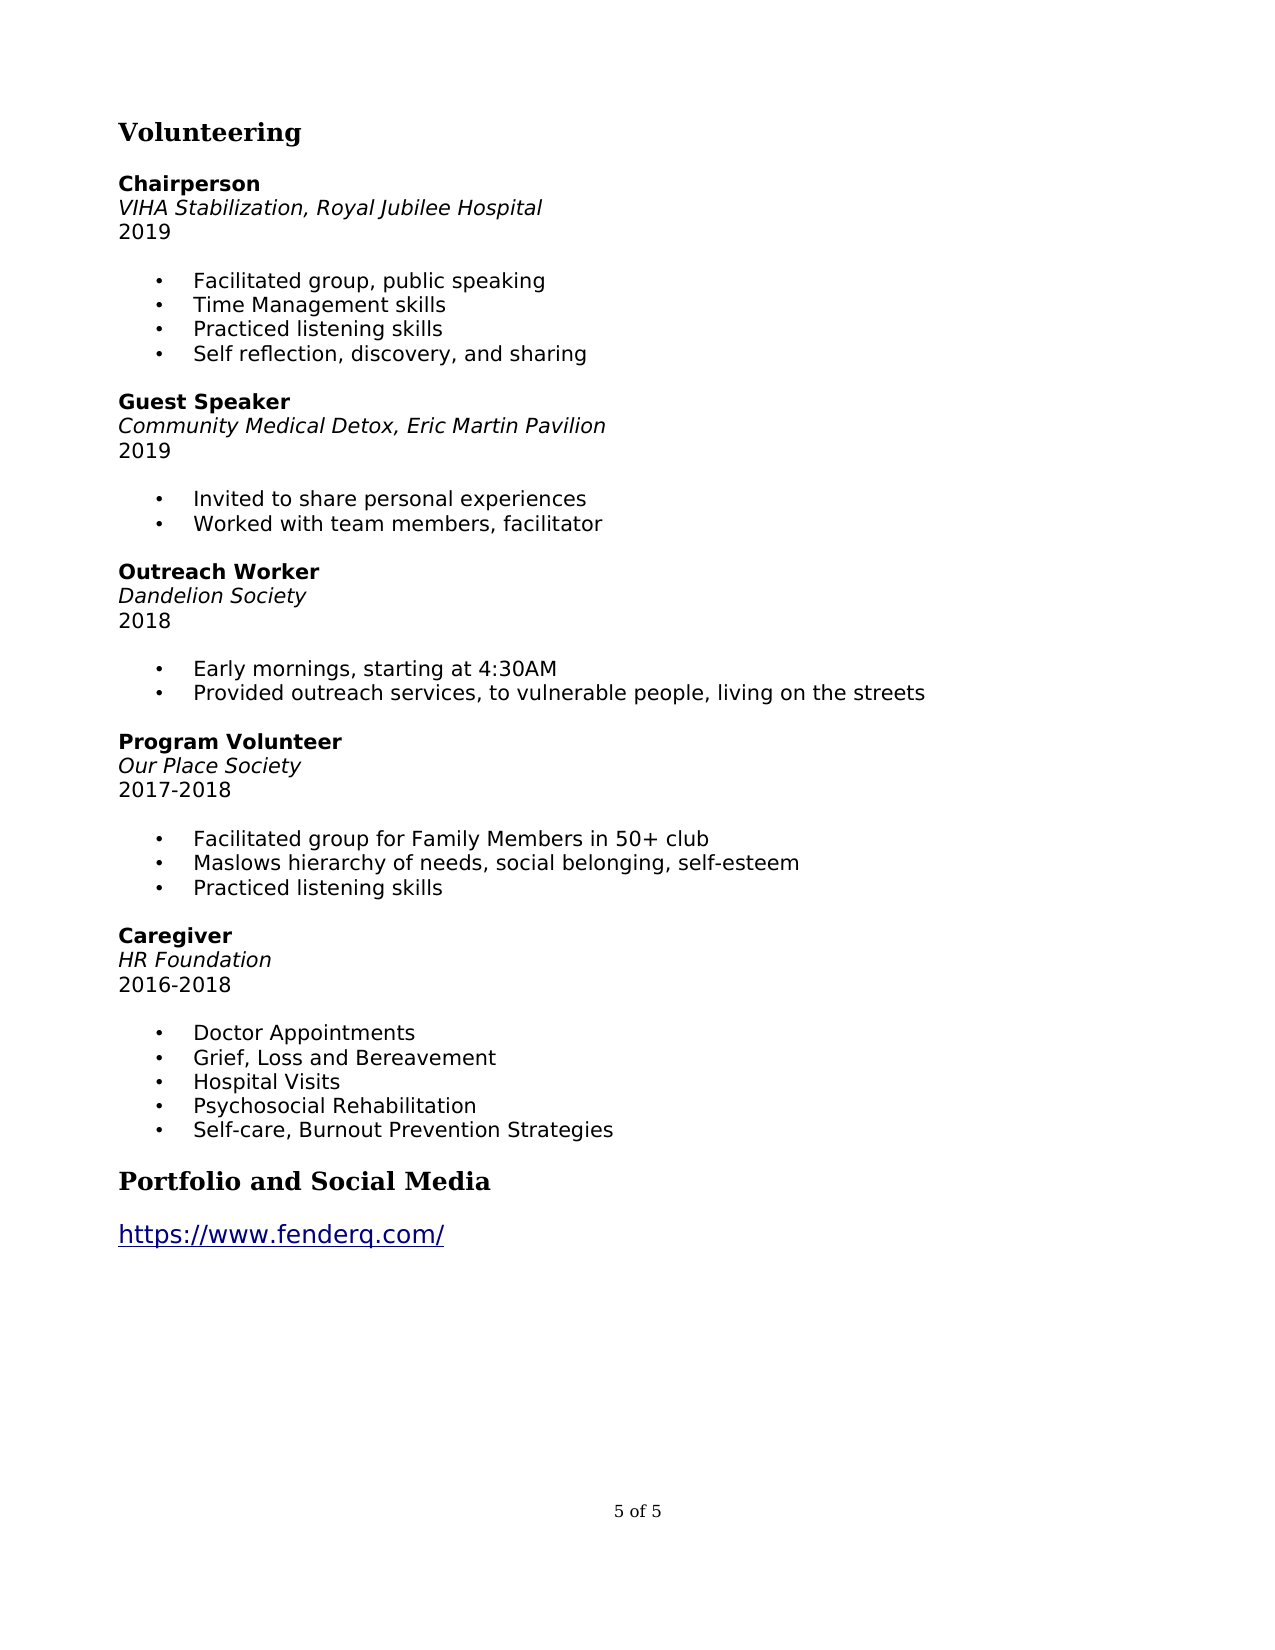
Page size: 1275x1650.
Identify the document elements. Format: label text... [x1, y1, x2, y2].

list Early mornings, starting at 4:30AM [156, 657, 1157, 681]
text Dandelion Society [118, 584, 1157, 609]
list Invited to share personal experiences [156, 487, 1157, 512]
list Practiced listening skills [156, 876, 1157, 900]
text Caregiver [118, 924, 1157, 948]
text Program Volunteer [118, 730, 1157, 754]
list Hospital Visits [156, 1070, 1157, 1094]
list Maslows hierarchy of needs, social belonging, self-esteem [156, 851, 1157, 876]
list Worked with team members, facilitator [156, 512, 1157, 536]
text Guest Speaker [118, 390, 1157, 414]
text 2019 [118, 220, 1157, 244]
text Portfolio and Social Media [118, 1167, 1157, 1196]
list Practiced listening skills [156, 317, 1157, 342]
list Self-care, Burnout Prevention Strategies [156, 1118, 1157, 1143]
text Our Place Society [118, 754, 1157, 778]
text VIHA Stabilization, Royal Jubilee Hospital [118, 196, 1157, 220]
text 2019 [118, 439, 1157, 463]
text https://www.fenderq.com/ [118, 1221, 1157, 1250]
list Psychosocial Rehabilitation [156, 1094, 1157, 1118]
list Facilitated group, public speaking [156, 269, 1157, 293]
list Facilitated group for Family Members in 50+ club [156, 827, 1157, 851]
text 2018 [118, 609, 1157, 633]
text Volunteering [118, 118, 1157, 147]
list Provided outreach services, to vulnerable people, living on the streets [156, 681, 1157, 706]
text Community Medical Detox, Eric Martin Pavilion [118, 414, 1157, 439]
list Doctor Appointments [156, 1021, 1157, 1046]
list Time Management skills [156, 293, 1157, 317]
text Chairperson [118, 172, 1157, 196]
text Outreach Worker [118, 560, 1157, 584]
list Self reflection, discovery, and sharing [156, 342, 1157, 366]
text 2016-2018 [118, 973, 1157, 997]
text 2017-2018 [118, 778, 1157, 803]
list Grief, Loss and Bereavement [156, 1046, 1157, 1070]
text HR Foundation [118, 948, 1157, 973]
